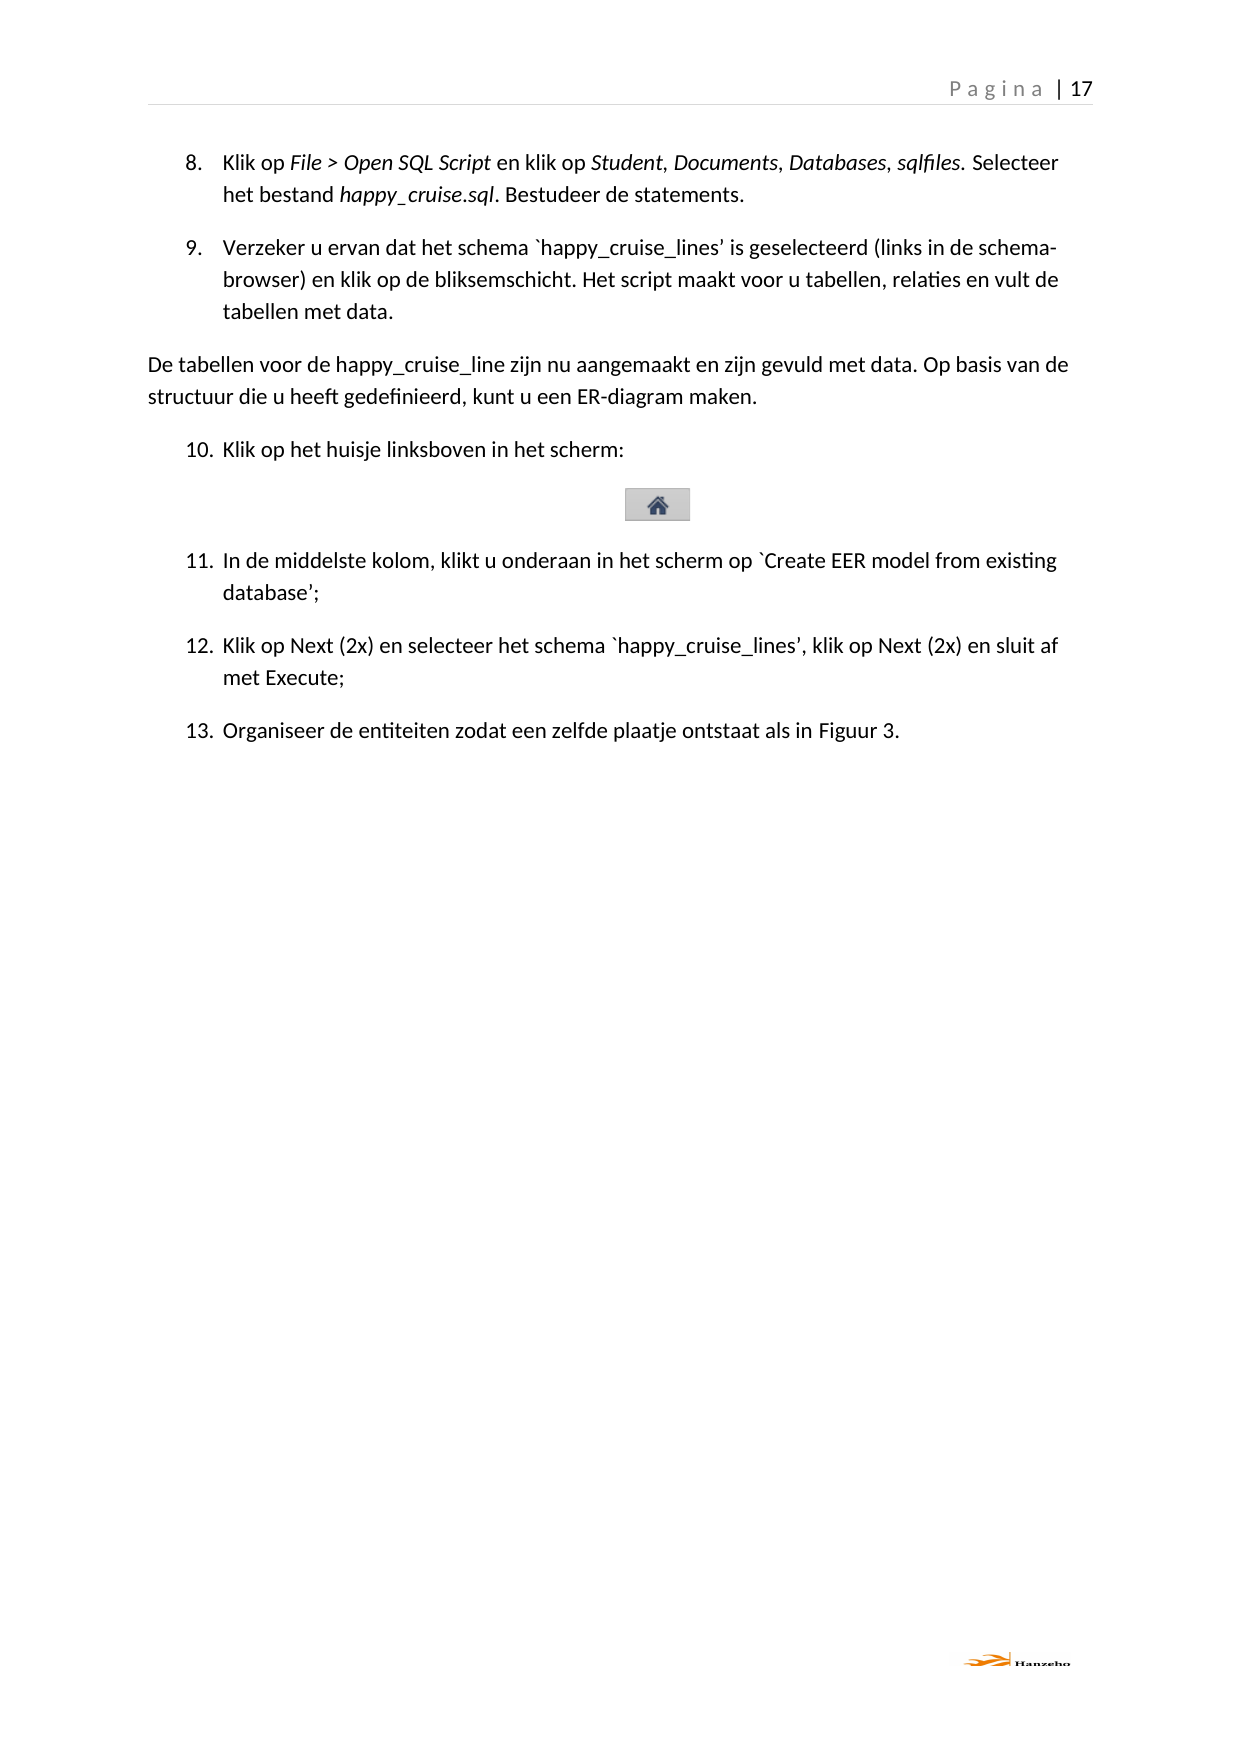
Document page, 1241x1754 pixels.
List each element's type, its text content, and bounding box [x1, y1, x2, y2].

list Organiseer de entiteiten zodat een zelfde plaatje ontstaat als in Figuur 3. [185, 716, 1093, 744]
list Klik op File > Open SQL Script en klik op Student, Documents, Databases, sqlfiles. Selecteer het bestand happy_cruise.sql. Bestudeer de statements. [185, 148, 1093, 208]
text De tabellen voor de happy_cruise_line zijn nu aangemaakt en zijn gevuld met data. Op basis van de structuur die u heeft gedefinieerd, kunt u een ER-diagram maken. [148, 350, 1093, 410]
picture [952, 1652, 1194, 1681]
list Klik op Next (2x) en selecteer het schema `happy_cruise_lines’, klik op Next (2x) en sluit af met Execute; [185, 631, 1093, 691]
list Klik op het huisje linksboven in het scherm: [185, 435, 1093, 463]
picture [625, 488, 691, 521]
list In de middelste kolom, klikt u onderaan in het scherm op `Create EER model from existing database’; [185, 546, 1093, 606]
list Verzeker u ervan dat het schema `happy_cruise_lines’ is geselecteerd (links in de schema-browser) en klik op de bliksemschicht. Het script maakt voor u tabellen, relaties en vult de tabellen met data. [185, 233, 1093, 325]
